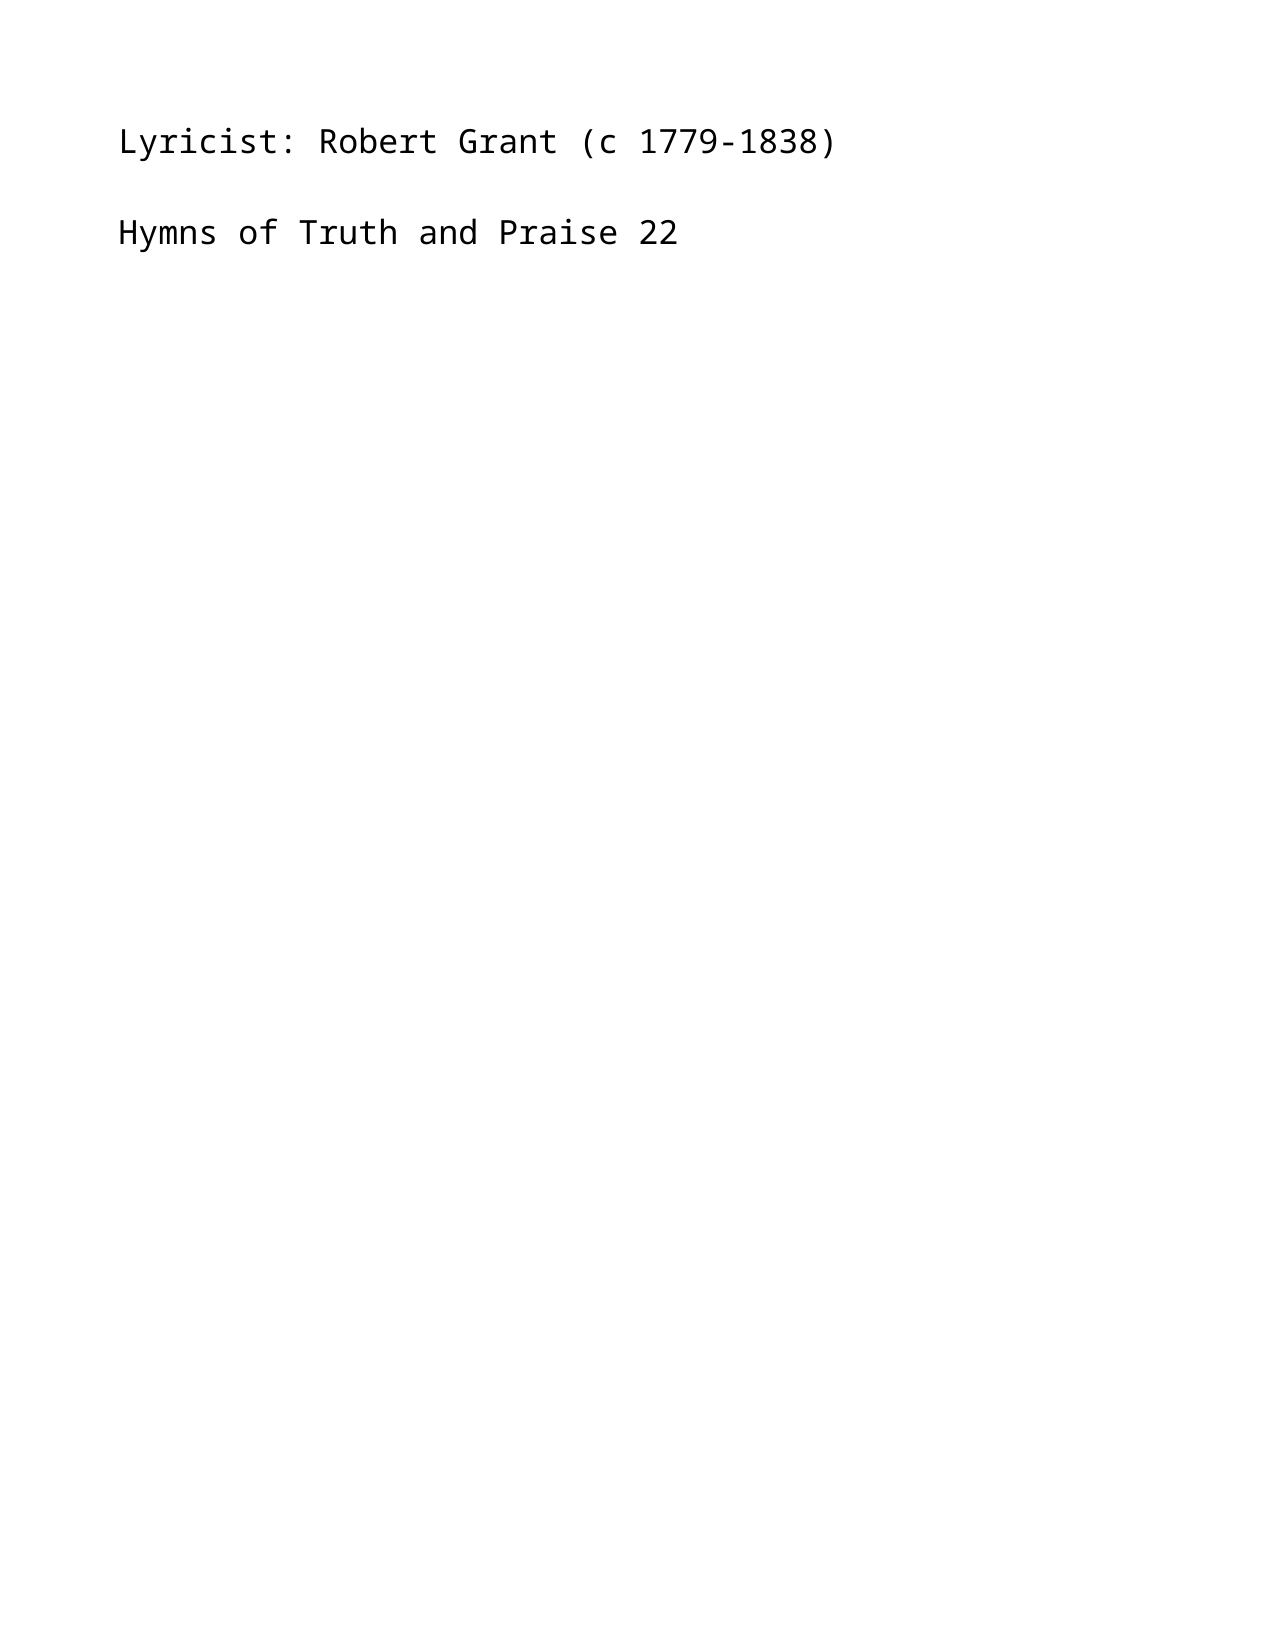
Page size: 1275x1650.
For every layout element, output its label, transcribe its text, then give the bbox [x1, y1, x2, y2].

text Lyricist: Robert Grant (c 1779-1838) [118, 118, 1203, 163]
text Hymns of Truth and Praise 22 [118, 209, 1203, 254]
